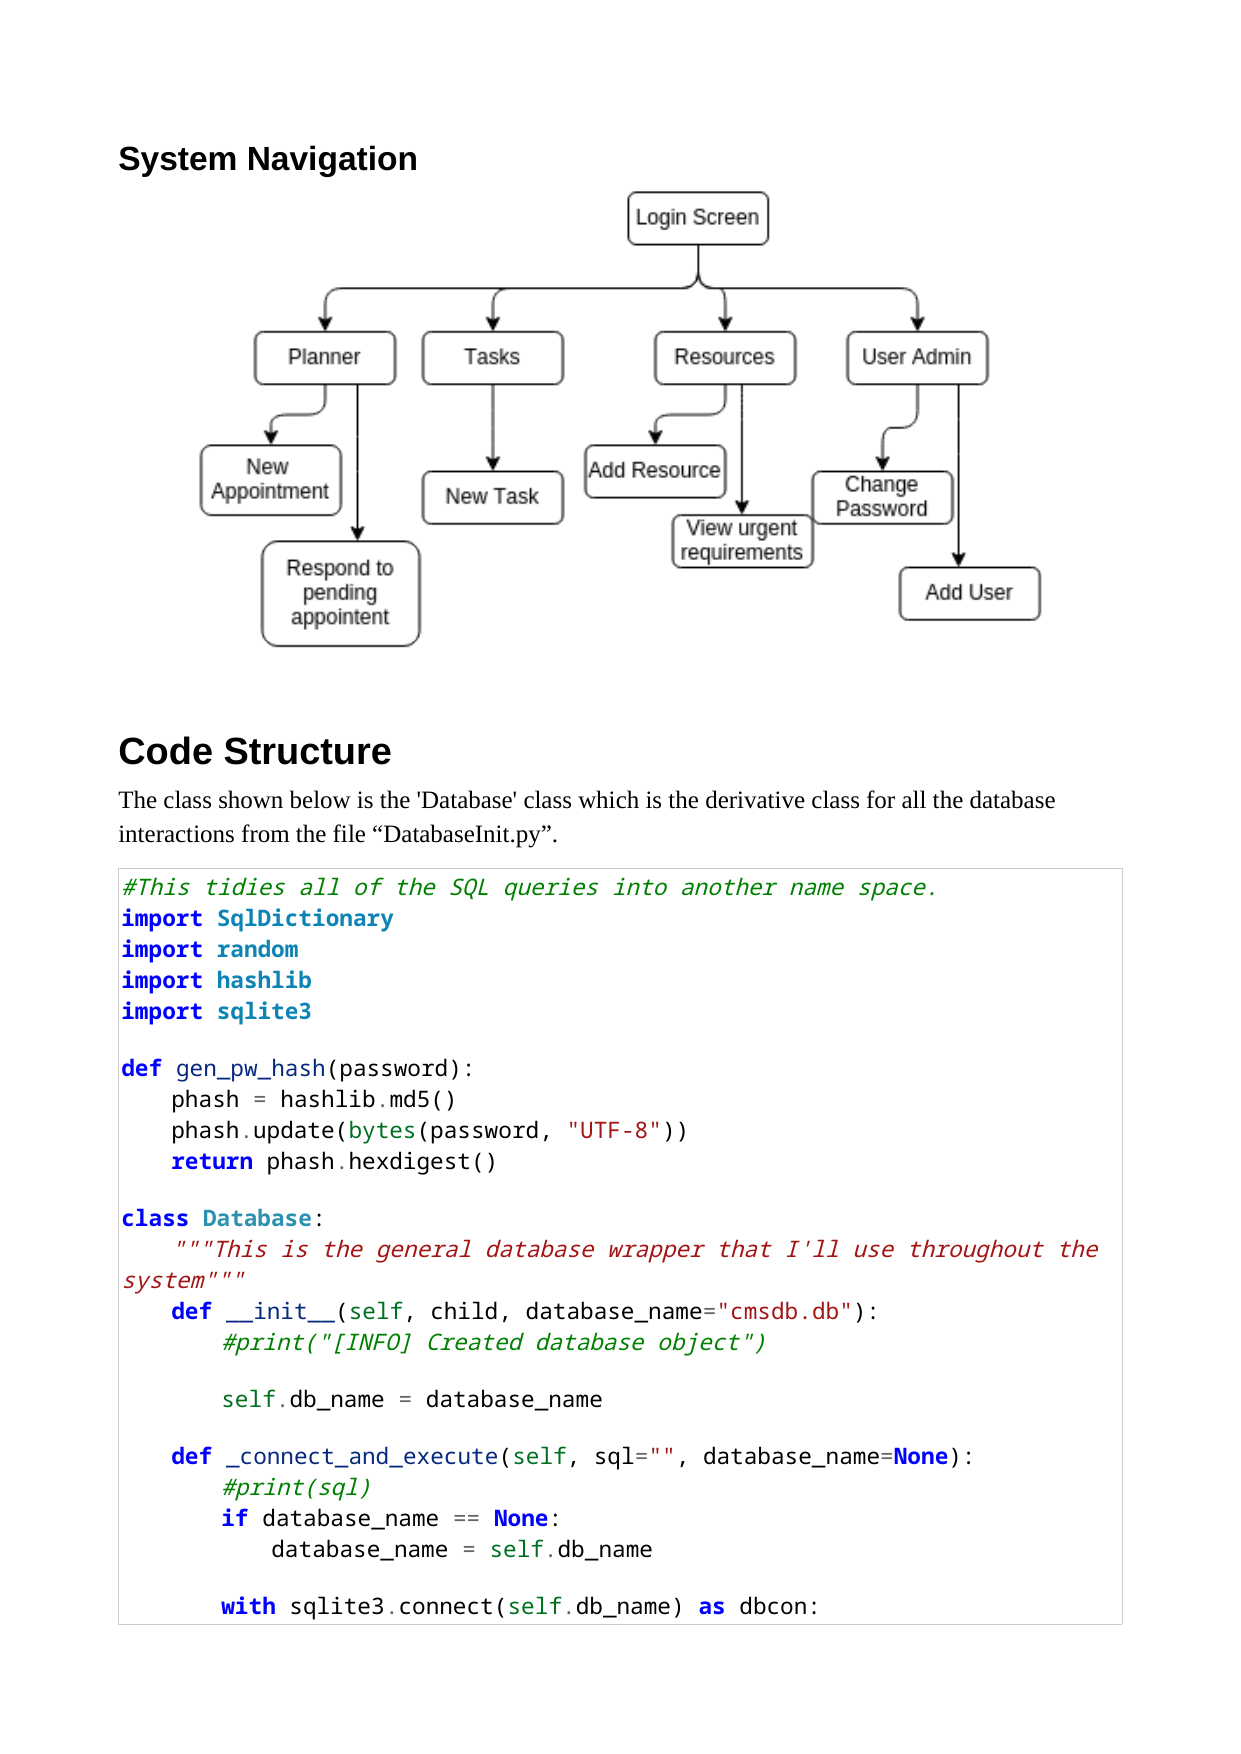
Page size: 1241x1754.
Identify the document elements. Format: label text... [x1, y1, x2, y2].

text phash.update(bytes(password, "UTF-8")) [119, 1111, 1122, 1142]
text with sqlite3.connect(self.db_name) as dbcon: [119, 1587, 1122, 1624]
text class Database: [119, 1199, 1122, 1230]
text def __init__(self, child, database_name="cmsdb.db"): [119, 1292, 1122, 1323]
text if database_name == None: [119, 1499, 1122, 1530]
text """This is the general database wrapper that I'll use throughout the system""" [119, 1230, 1122, 1292]
text def gen_pw_hash(password): [119, 1049, 1122, 1080]
text #print("[INFO] Created database object") [119, 1323, 1122, 1357]
text import sqlite3 [119, 992, 1122, 1026]
text The class shown below is the 'Database' class which is the derivative class for all the database interactions from the file “DatabaseInit.py”. [118, 785, 1122, 848]
text import random [119, 930, 1122, 961]
text import hashlib [119, 961, 1122, 992]
text self.db_name = database_name [119, 1380, 1122, 1414]
text #This tidies all of the SQL queries into another name space. [119, 869, 1122, 899]
text def _connect_and_execute(self, sql="", database_name=None): [119, 1437, 1122, 1468]
subtitle System Navigation [118, 139, 1122, 178]
text database_name = self.db_name [119, 1530, 1122, 1564]
text phash = hashlib.md5() [119, 1080, 1122, 1111]
subtitle Code Structure [118, 729, 1122, 772]
text #print(sql) [119, 1468, 1122, 1499]
text import SqlDictionary [119, 899, 1122, 930]
text return phash.hexdigest() [119, 1142, 1122, 1176]
